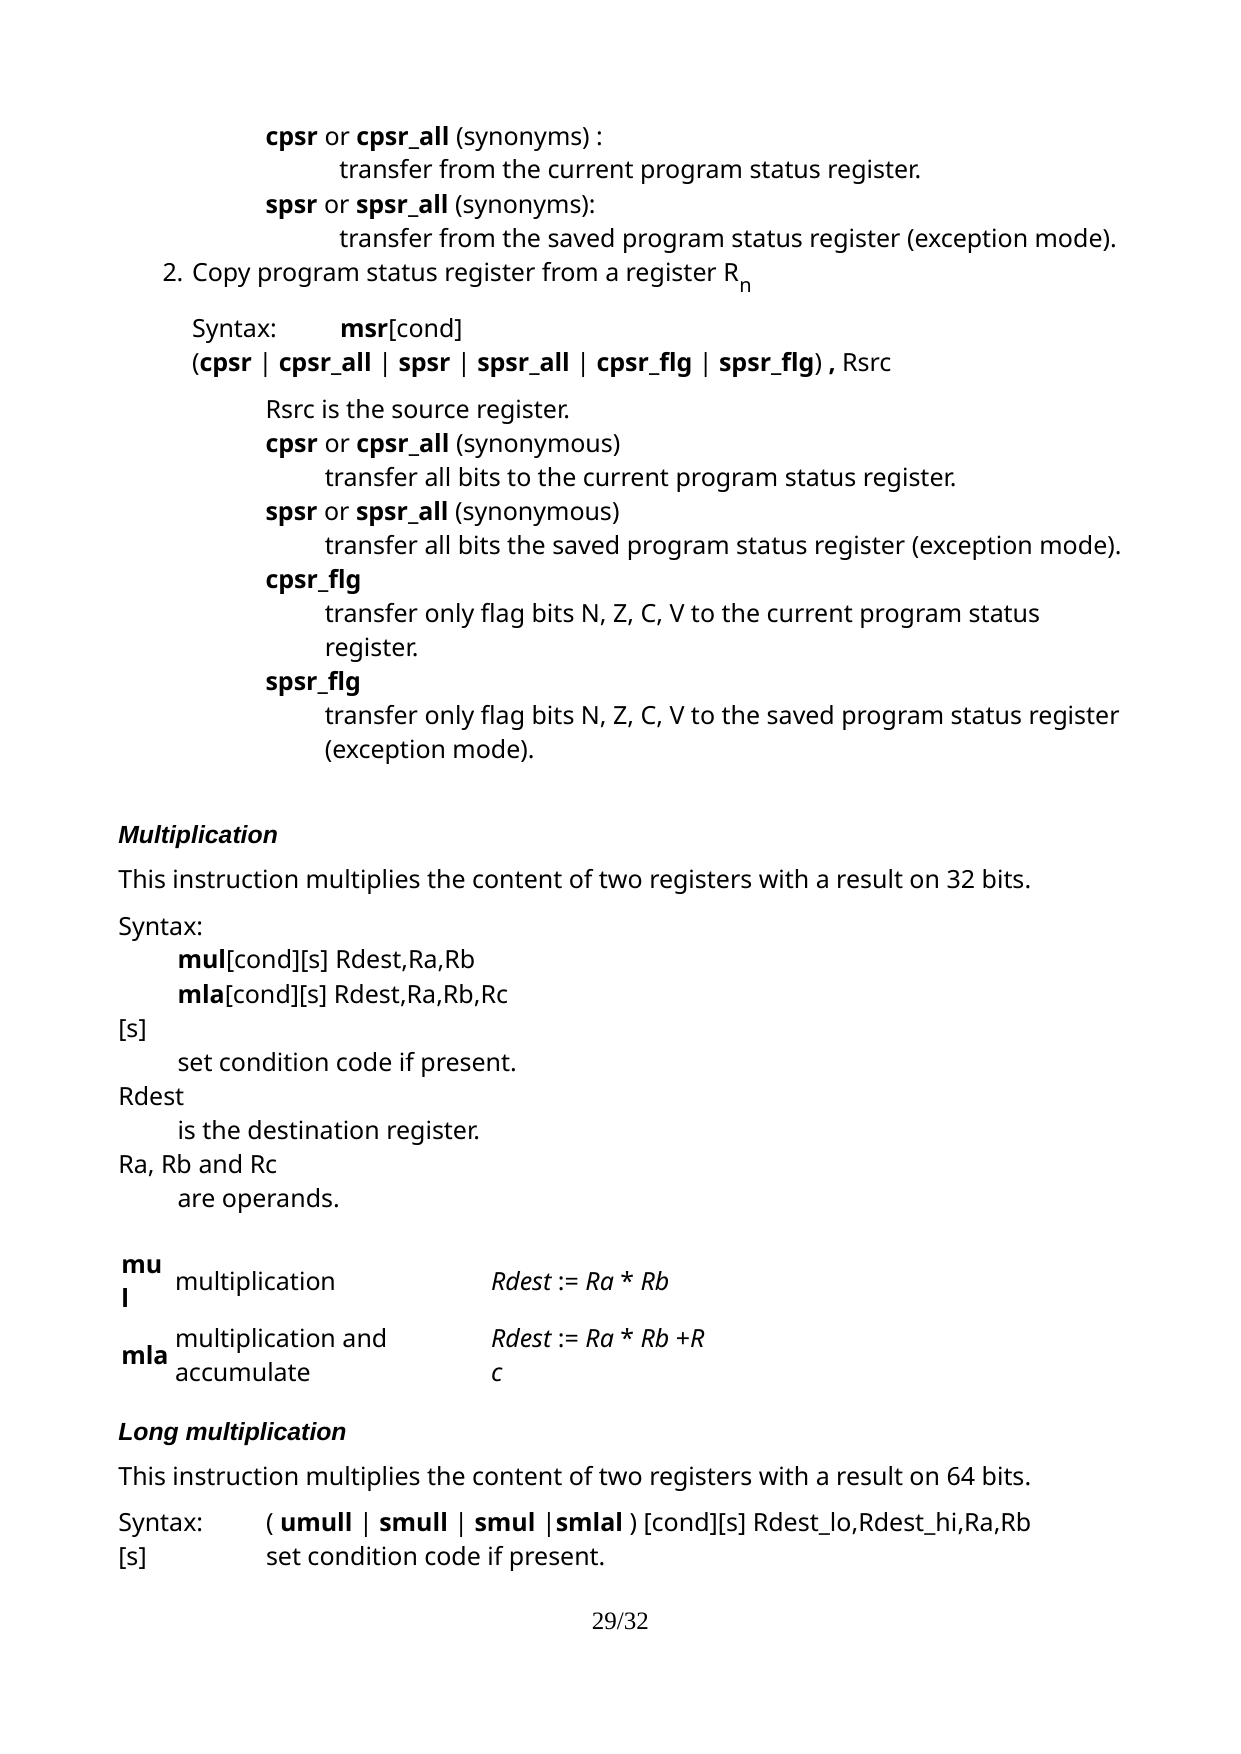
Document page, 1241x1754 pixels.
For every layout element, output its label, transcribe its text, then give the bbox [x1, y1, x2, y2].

list transfer only flag bits N, Z, C, V to the saved program status register (exception mode). [295, 698, 1122, 766]
subtitle Syntax: [118, 908, 1122, 942]
subtitle spsr_flg [236, 664, 1122, 698]
subtitle cpsr_flg [236, 562, 1122, 596]
subtitle Long multiplication [118, 1417, 1122, 1446]
table_cell Rdest := Ra * Rb +Rc [488, 1318, 720, 1392]
list Syntax: msr[cond] (cpsr | cpsr_all | spsr | spsr_all | cpsr_flg | spsr_flg) , Rsrc [162, 311, 1122, 379]
subtitle spsr or spsr_all (synonymous) [236, 493, 1122, 528]
text This instruction multiplies the content of two registers with a result on 64 bits. [118, 1458, 1122, 1492]
subtitle Syntax: ( umull | smull | smul |smlal ) [cond][s] Rdest_lo,Rdest_hi,Ra,Rb [118, 1505, 1122, 1539]
table_cell mla [118, 1318, 172, 1392]
list transfer only flag bits N, Z, C, V to the current program status register. [295, 596, 1122, 664]
table_header mul [118, 1244, 172, 1318]
subtitle Ra, Rb and Rc [118, 1147, 1122, 1181]
subtitle Rdest [118, 1078, 1122, 1112]
subtitle Rsrc is the source register. [236, 391, 1122, 425]
table_cell multiplication and accumulate [172, 1318, 488, 1392]
list set condition code if present. [177, 1044, 1122, 1078]
list is the destination register. [177, 1112, 1122, 1147]
table_header multiplication [172, 1244, 488, 1318]
subtitle cpsr or cpsr_all (synonyms) : [236, 118, 1122, 152]
subtitle [s] [118, 1010, 1122, 1044]
table_header Rdest := Ra * Rb [488, 1244, 720, 1318]
text This instruction multiplies the content of two registers with a result on 32 bits. [118, 862, 1122, 896]
subtitle transfer from the saved program status register (exception mode). [309, 220, 1122, 254]
list Copy program status register from a register Rn [162, 254, 1122, 298]
subtitle Multiplication [117, 821, 1122, 849]
subtitle [s] set condition code if present. [118, 1539, 1122, 1573]
list mul[cond][s] Rdest,Ra,Rb [177, 942, 1122, 976]
subtitle spsr or spsr_all (synonyms): [236, 186, 1122, 220]
subtitle cpsr or cpsr_all (synonymous) [236, 425, 1122, 459]
list transfer all bits the saved program status register (exception mode). [295, 528, 1122, 562]
list are operands. [177, 1181, 1122, 1215]
list transfer all bits to the current program status register. [295, 459, 1122, 493]
subtitle transfer from the current program status register. [309, 152, 1122, 186]
list mla[cond][s] Rdest,Ra,Rb,Rc [177, 976, 1122, 1010]
